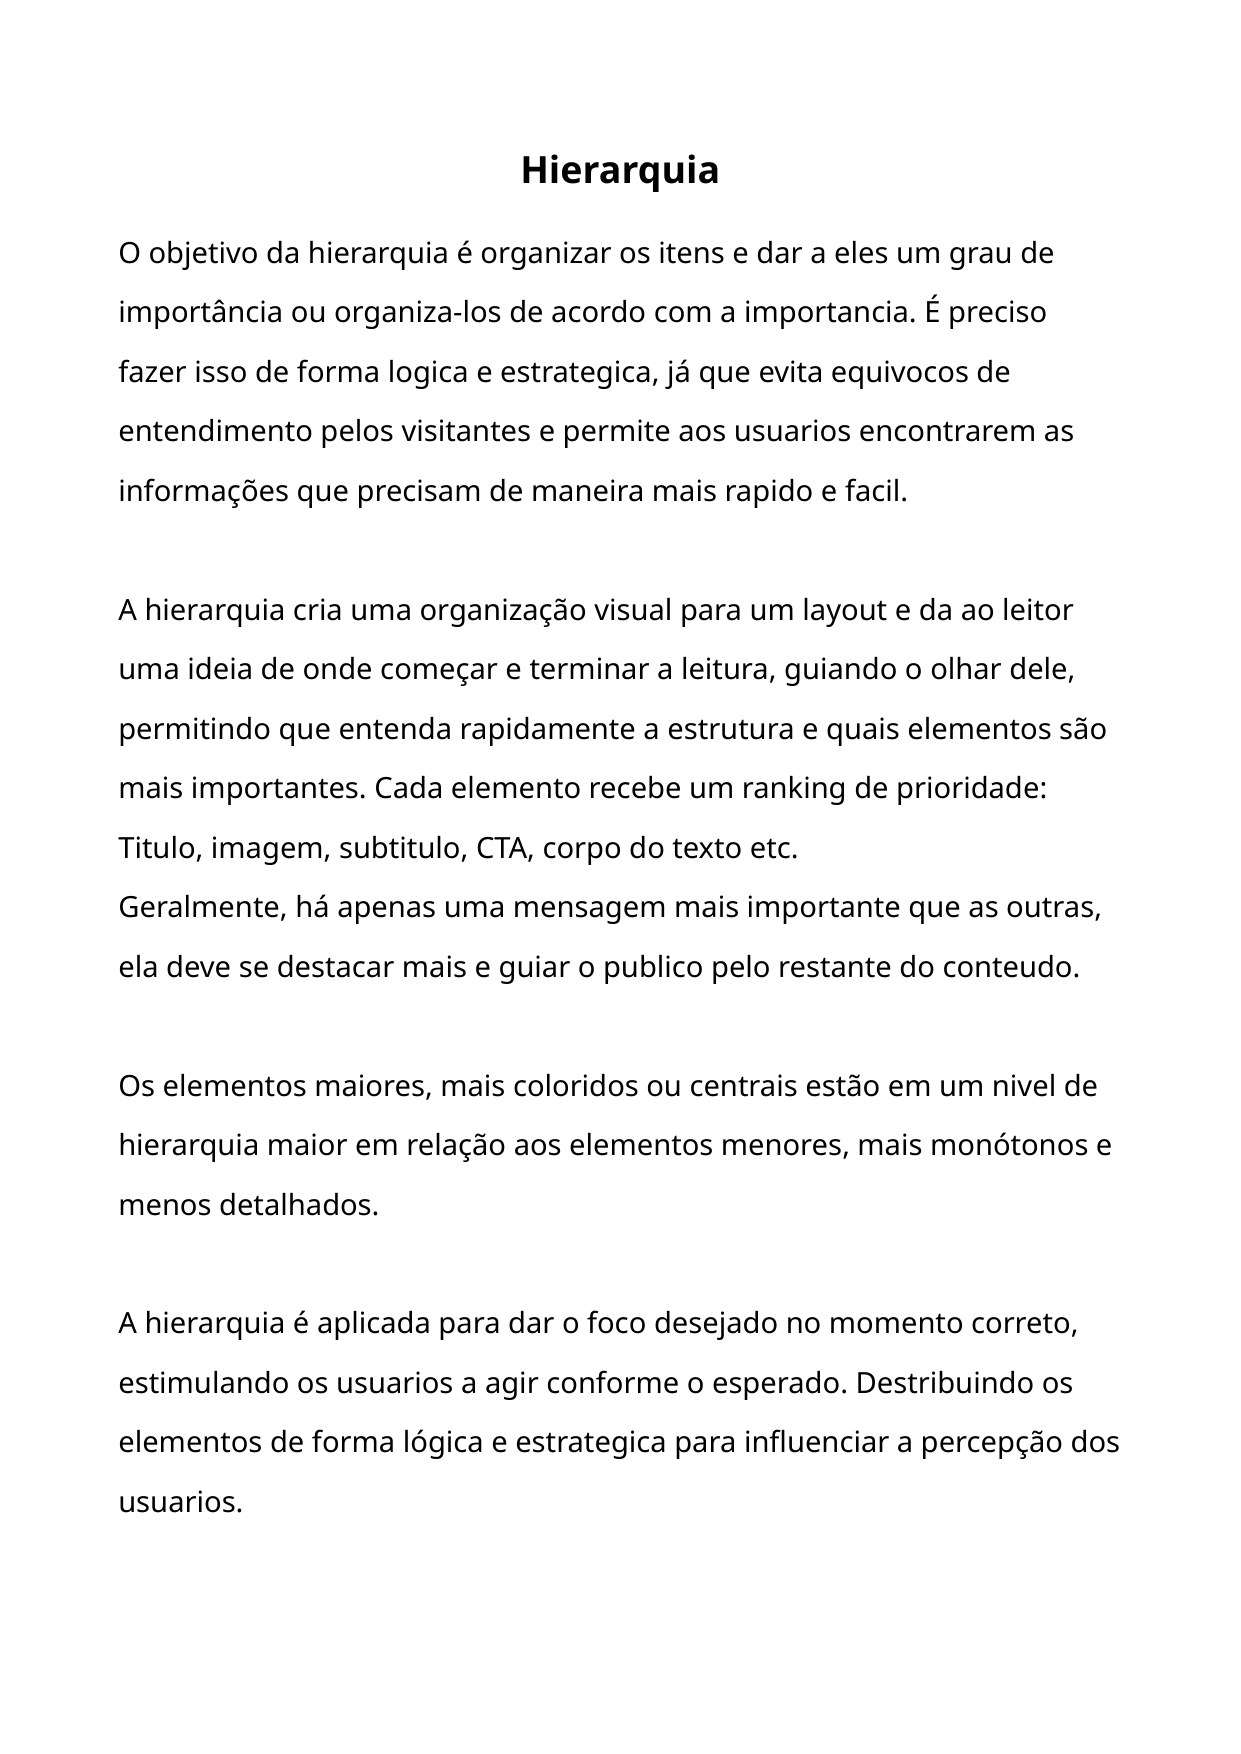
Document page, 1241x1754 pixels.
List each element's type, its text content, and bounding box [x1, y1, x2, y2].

text O objetivo da hierarquia é organizar os itens e dar a eles um grau de importância ou organiza-los de acordo com a importancia. É preciso fazer isso de forma logica e estrategica, já que evita equivocos de entendimento pelos visitantes e permite aos usuarios encontrarem as informações que precisam de maneira mais rapido e facil. [118, 232, 1122, 510]
text Geralmente, há apenas uma mensagem mais importante que as outras, ela deve se destacar mais e guiar o publico pelo restante do conteudo. [118, 886, 1122, 986]
text Os elementos maiores, mais coloridos ou centrais estão em um nivel de hierarquia maior em relação aos elementos menores, mais monótonos e menos detalhados. [118, 1065, 1122, 1223]
text A hierarquia cria uma organização visual para um layout e da ao leitor uma ideia de onde começar e terminar a leitura, guiando o olhar dele, permitindo que entenda rapidamente a estrutura e quais elementos são mais importantes. Cada elemento recebe um ranking de prioridade: Titulo, imagem, subtitulo, CTA, corpo do texto etc. [118, 589, 1122, 867]
text A hierarquia é aplicada para dar o foco desejado no momento correto, estimulando os usuarios a agir conforme o esperado. Destribuindo os elementos de forma lógica e estrategica para influenciar a percepção dos usuarios. [118, 1303, 1122, 1521]
subtitle Hierarquia [118, 143, 1122, 194]
